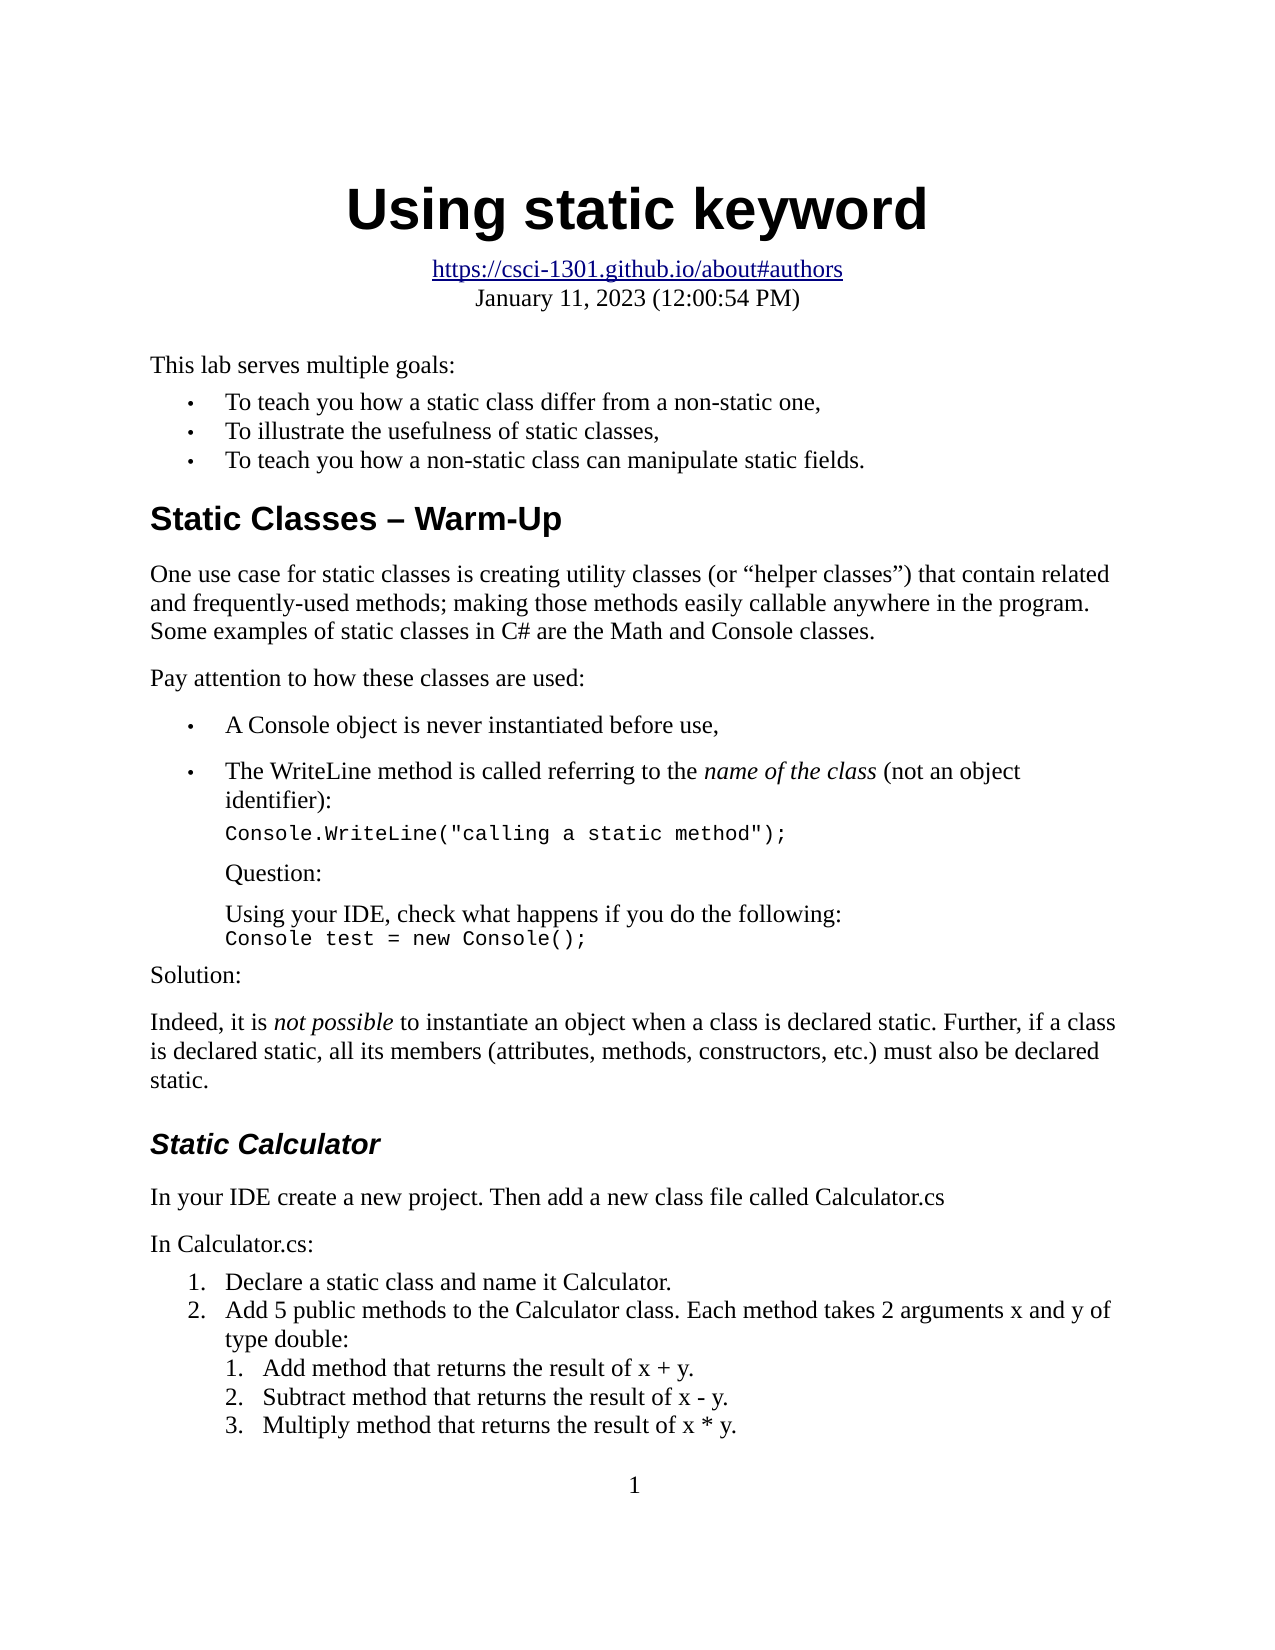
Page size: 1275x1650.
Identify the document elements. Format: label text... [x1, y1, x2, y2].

list Question: [187, 858, 1125, 887]
list Subtract method that returns the result of x - y. [225, 1382, 1125, 1411]
title Using static keyword [150, 175, 1125, 242]
subtitle Static Calculator [150, 1127, 1125, 1161]
text Solution: [150, 961, 1125, 989]
list To teach you how a non-static class can manipulate static fields. [187, 445, 1125, 474]
list To illustrate the usefulness of static classes, [187, 416, 1125, 445]
list Console.WriteLine("calling a static method"); [187, 823, 1125, 846]
text One use case for static classes is creating utility classes (or “helper classes”) that contain related and frequently-used methods; making those methods easily callable anywhere in the program. Some examples of static classes in C# are the Math and Console classes. [150, 559, 1125, 645]
list Add method that returns the result of x + y. [225, 1353, 1125, 1382]
text January 11, 2023 (12:00:54 PM) [150, 283, 1125, 312]
text Pay attention to how these classes are used: [150, 663, 1125, 692]
list To teach you how a static class differ from a non-static one, [187, 387, 1125, 416]
list A Console object is never instantiated before use, [187, 710, 1125, 738]
list Add 5 public methods to the Calculator class. Each method takes 2 arguments x and y of type double: [187, 1296, 1125, 1353]
subtitle Static Classes – Warm-Up [150, 499, 1125, 537]
text This lab serves multiple goals: [150, 350, 1125, 378]
list Multiply method that returns the result of x * y. [225, 1411, 1125, 1439]
text In Calculator.cs: [150, 1229, 1125, 1258]
list Console test = new Console(); [187, 928, 1125, 952]
text In your IDE create a new project. Then add a new class file called Calculator.cs [150, 1182, 1125, 1211]
list Declare a static class and name it Calculator. [187, 1267, 1125, 1296]
text Indeed, it is not possible to instantiate an object when a class is declared static. Further, if a class is declared static, all its members (attributes, methods, constructors, etc.) must also be declared static. [150, 1007, 1125, 1093]
list The WriteLine method is called referring to the name of the class (not an object identifier): [187, 756, 1125, 814]
text https://csci-1301.github.io/about#authors [150, 254, 1125, 283]
list Using your IDE, check what happens if you do the following: [187, 899, 1125, 928]
